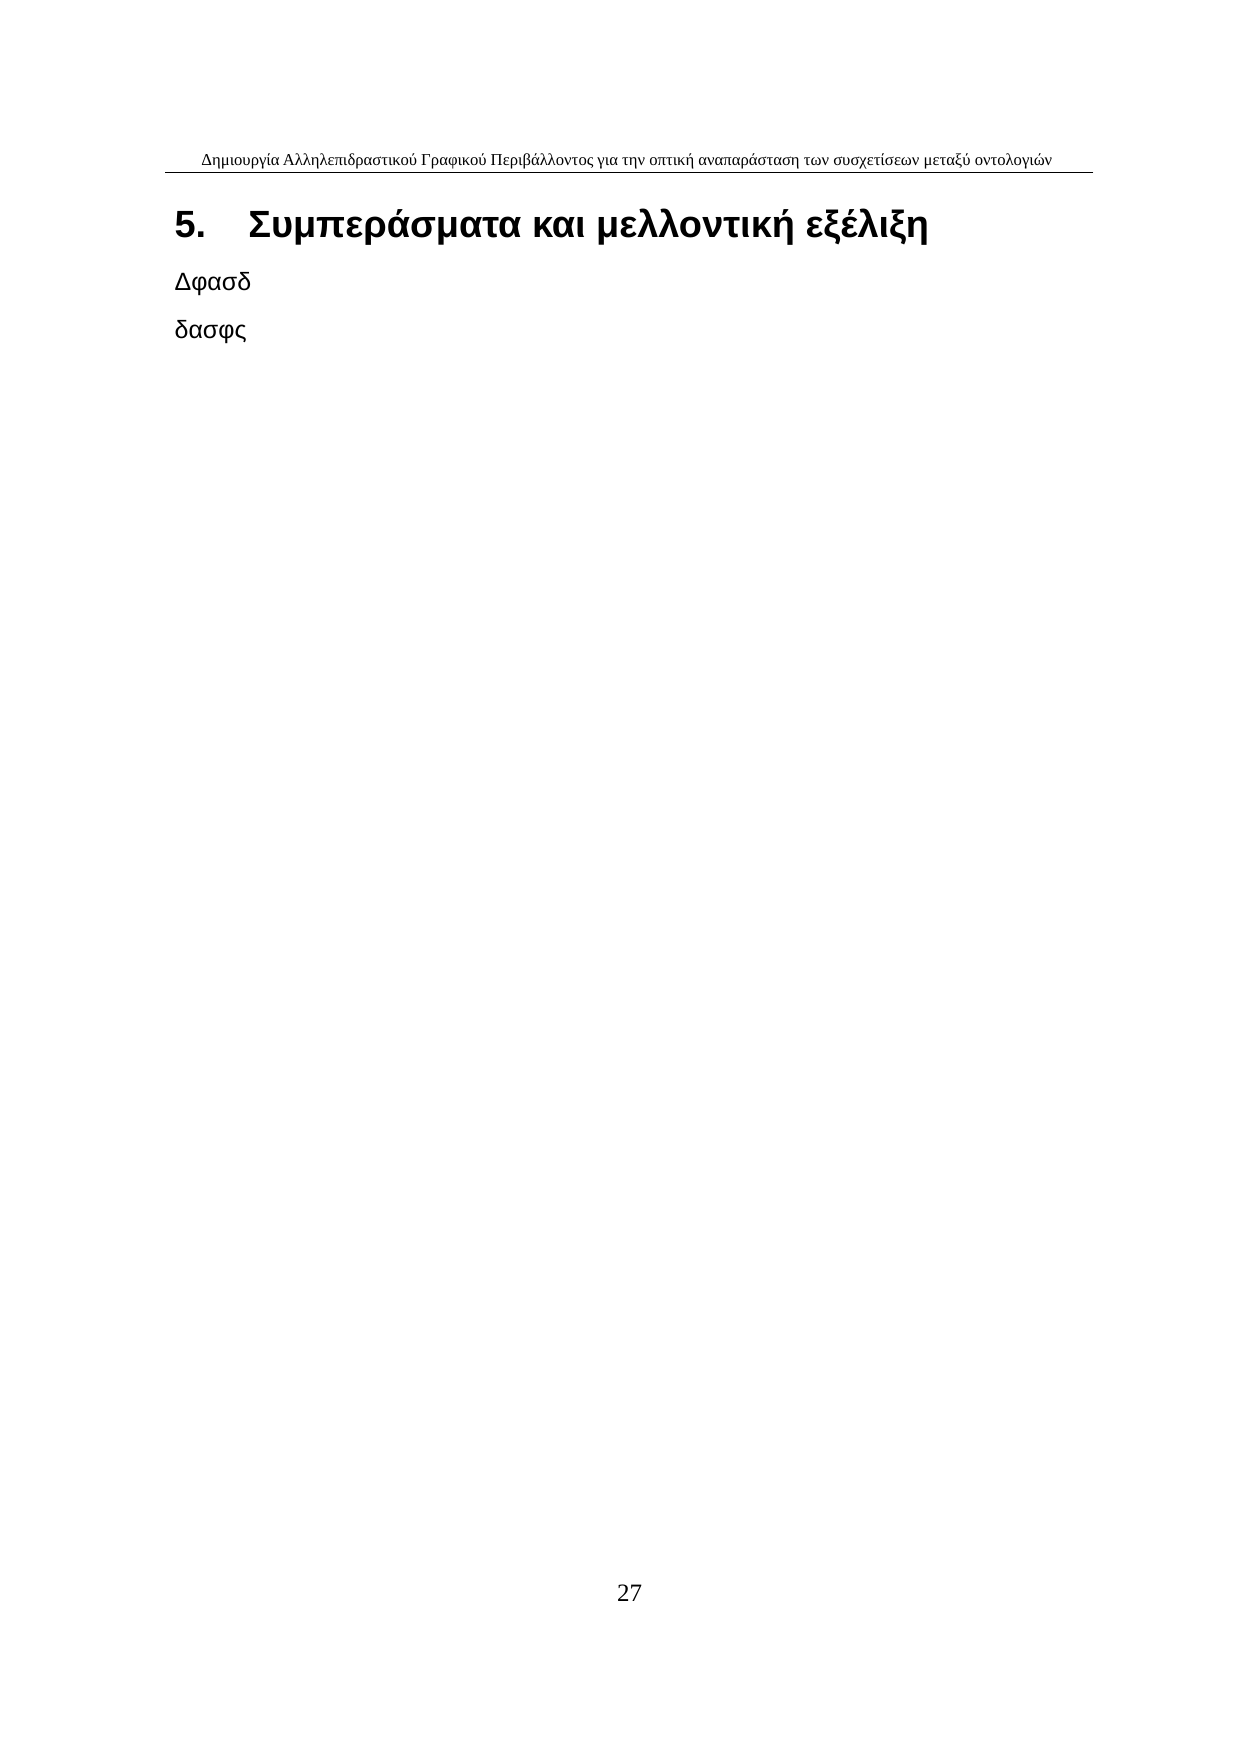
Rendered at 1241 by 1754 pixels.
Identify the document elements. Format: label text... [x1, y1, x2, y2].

text Δφασδ [174, 267, 1093, 296]
subtitle Συμπεράσματα και μελλοντική εξέλιξη [174, 202, 1093, 246]
text δασφς [174, 314, 1093, 343]
